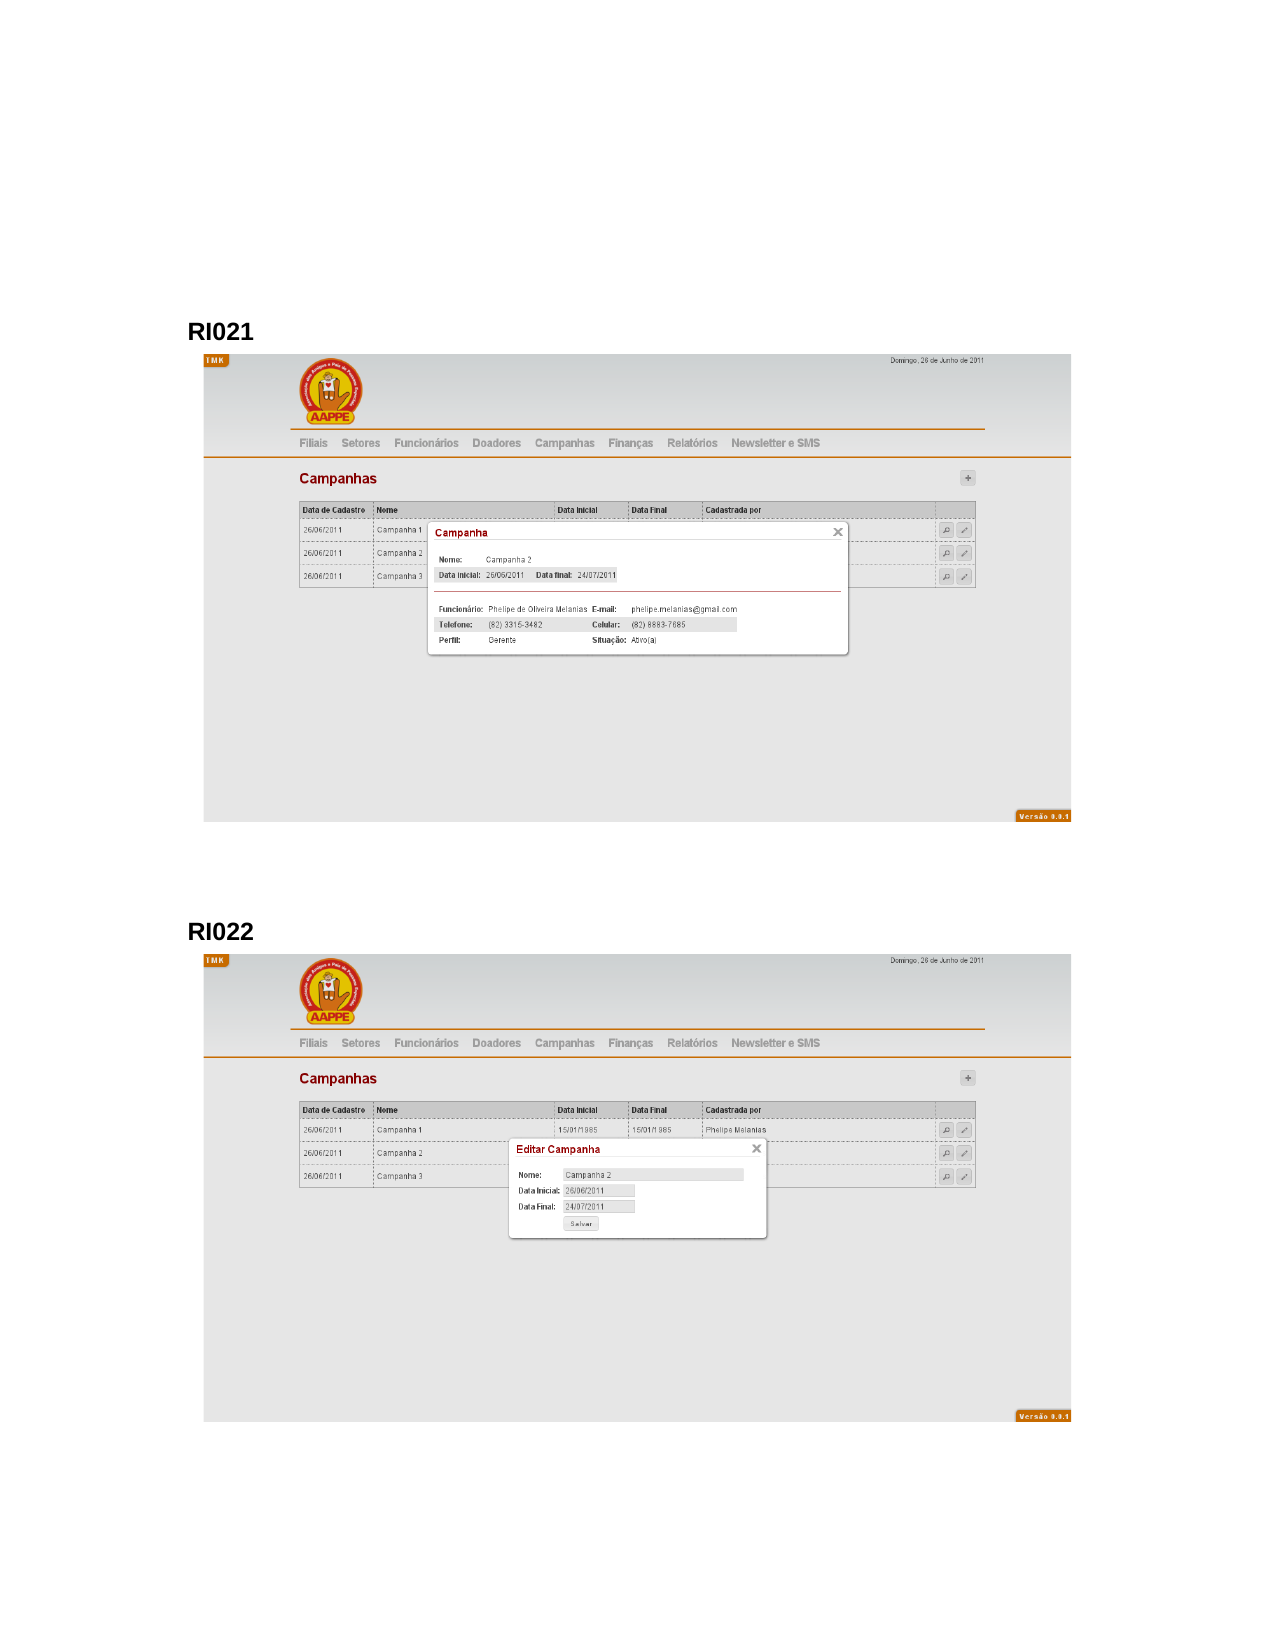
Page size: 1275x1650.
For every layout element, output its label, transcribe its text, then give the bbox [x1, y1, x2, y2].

picture [203, 954, 1072, 1422]
picture [203, 354, 1072, 822]
text RI021 [187, 316, 1088, 345]
text RI022 [187, 917, 1088, 945]
